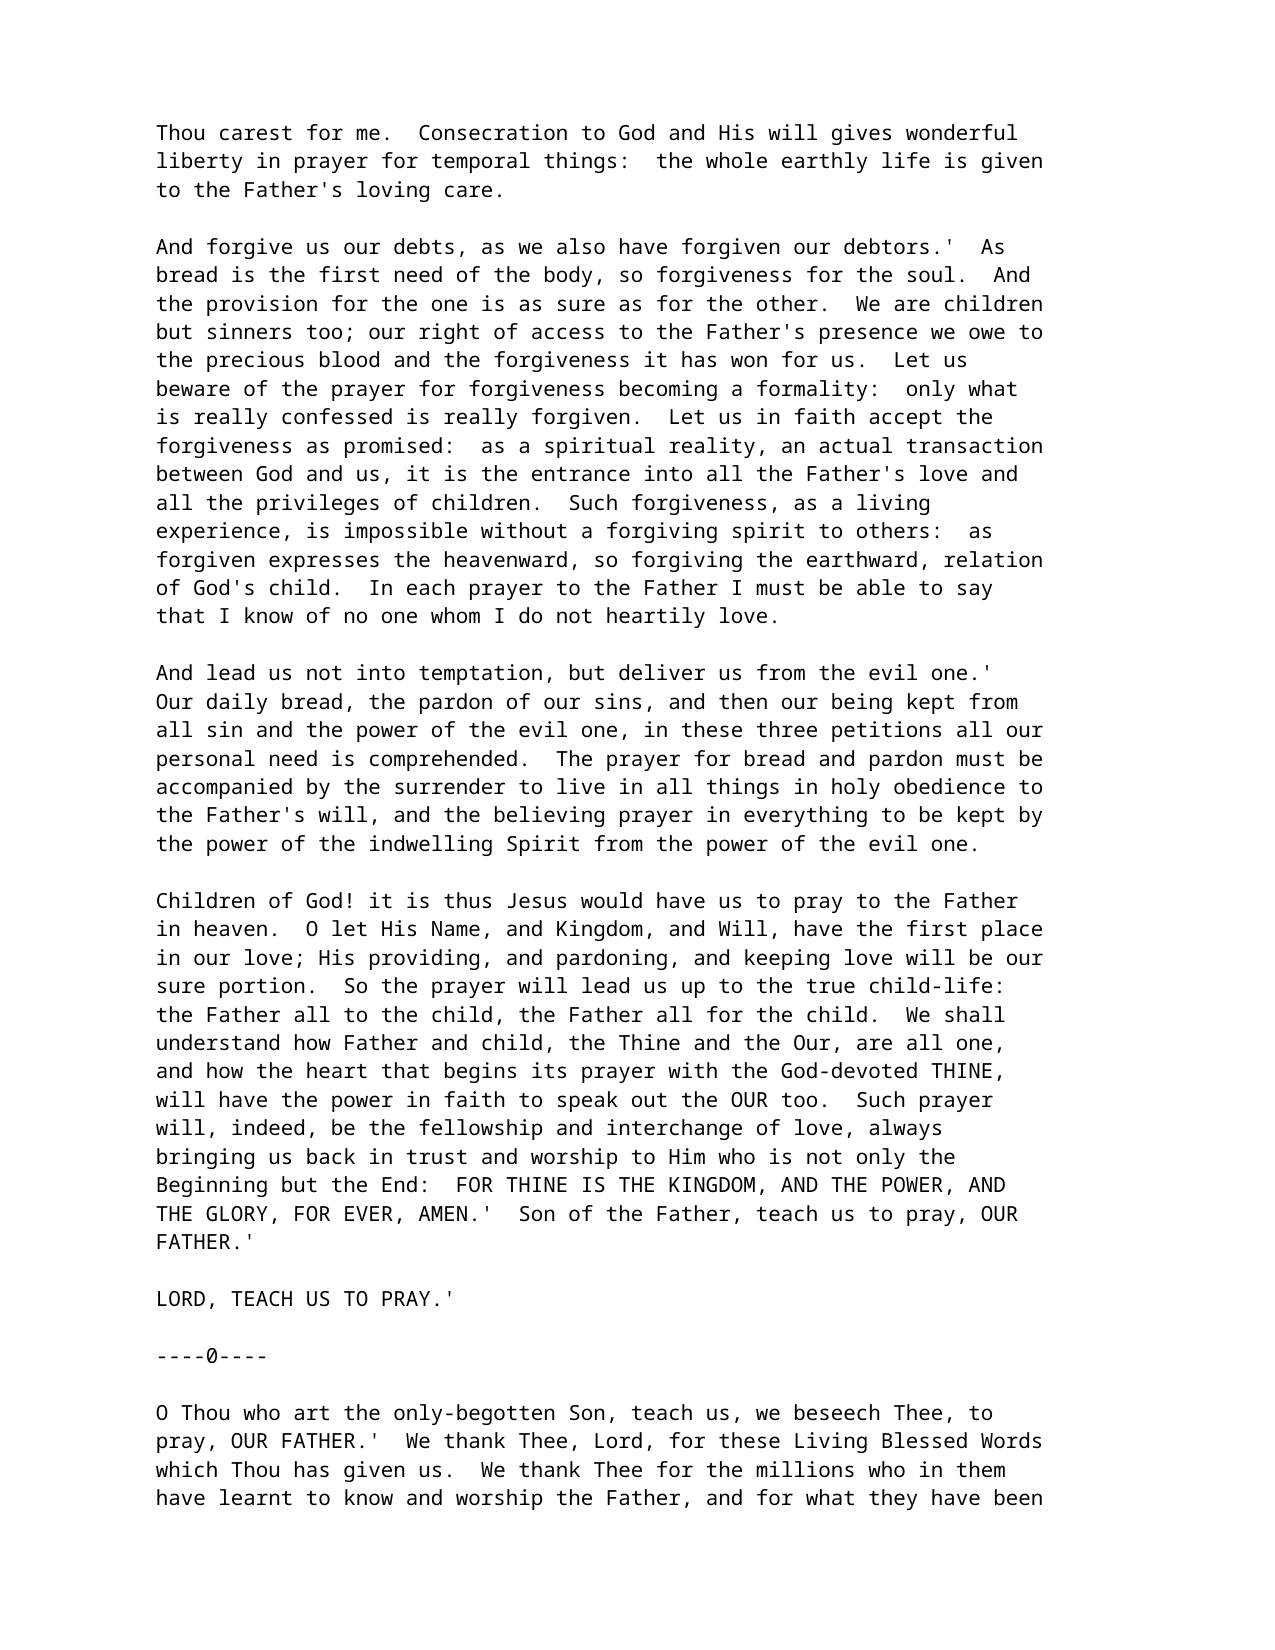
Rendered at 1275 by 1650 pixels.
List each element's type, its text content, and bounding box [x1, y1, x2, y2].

text that I know of no one whom I do not heartily love. [118, 602, 1157, 630]
text bread is the first need of the body, so forgiveness for the soul. And [118, 260, 1157, 289]
text will have the power in faith to speak out the OUR too. Such prayer [118, 1085, 1157, 1113]
text all sin and the power of the evil one, in these three petitions all our [118, 715, 1157, 744]
text Beginning but the End: FOR THINE IS THE KINGDOM, AND THE POWER, AND [118, 1170, 1157, 1199]
text in our love; His providing, and pardoning, and keeping love will be our [118, 943, 1157, 971]
text which Thou has given us. We thank Thee for the millions who in them [118, 1455, 1157, 1483]
text will, indeed, be the fellowship and interchange of love, always [118, 1113, 1157, 1142]
text sure portion. So the prayer will lead us up to the true child-life: [118, 971, 1157, 1000]
text and how the heart that begins its prayer with the God-devoted THINE, [118, 1057, 1157, 1085]
text all the privileges of children. Such forgiveness, as a living [118, 488, 1157, 516]
text the Father's will, and the believing prayer in everything to be kept by [118, 801, 1157, 829]
text Our daily bread, the pardon of our sins, and then our being kept from [118, 687, 1157, 715]
text O Thou who art the only-begotten Son, teach us, we beseech Thee, to [118, 1398, 1157, 1426]
text experience, is impossible without a forgiving spirit to others: as [118, 516, 1157, 545]
text but sinners too; our right of access to the Father's presence we owe to [118, 317, 1157, 346]
text forgiven expresses the heavenward, so forgiving the earthward, relation [118, 545, 1157, 573]
text accompanied by the surrender to live in all things in holy obedience to [118, 772, 1157, 801]
text Thou carest for me. Consecration to God and His will gives wonderful [118, 118, 1157, 147]
text Children of God! it is thus Jesus would have us to pray to the Father [118, 886, 1157, 914]
text in heaven. O let His Name, and Kingdom, and Will, have the first place [118, 914, 1157, 943]
text to the Father's loving care. [118, 175, 1157, 203]
text personal need is comprehended. The prayer for bread and pardon must be [118, 744, 1157, 772]
text the Father all to the child, the Father all for the child. We shall [118, 1000, 1157, 1028]
text is really confessed is really forgiven. Let us in faith accept the [118, 402, 1157, 431]
text bringing us back in trust and worship to Him who is not only the [118, 1142, 1157, 1170]
text understand how Father and child, the Thine and the Our, are all one, [118, 1028, 1157, 1057]
text between God and us, it is the entrance into all the Father's love and [118, 459, 1157, 488]
text have learnt to know and worship the Father, and for what they have been [118, 1483, 1157, 1512]
text pray, OUR FATHER.' We thank Thee, Lord, for these Living Blessed Words [118, 1426, 1157, 1455]
text LORD, TEACH US TO PRAY.' [118, 1284, 1157, 1312]
text of God's child. In each prayer to the Father I must be able to say [118, 573, 1157, 602]
text forgiveness as promised: as a spiritual reality, an actual transaction [118, 431, 1157, 459]
text ----0---- [118, 1341, 1157, 1369]
text beware of the prayer for forgiveness becoming a formality: only what [118, 374, 1157, 402]
text the power of the indwelling Spirit from the power of the evil one. [118, 829, 1157, 857]
text FATHER.' [118, 1227, 1157, 1256]
text the precious blood and the forgiveness it has won for us. Let us [118, 346, 1157, 374]
text And forgive us our debts, as we also have forgiven our debtors.' As [118, 232, 1157, 260]
text And lead us not into temptation, but deliver us from the evil one.' [118, 658, 1157, 687]
text the provision for the one is as sure as for the other. We are children [118, 289, 1157, 317]
text liberty in prayer for temporal things: the whole earthly life is given [118, 147, 1157, 175]
text THE GLORY, FOR EVER, AMEN.' Son of the Father, teach us to pray, OUR [118, 1199, 1157, 1227]
